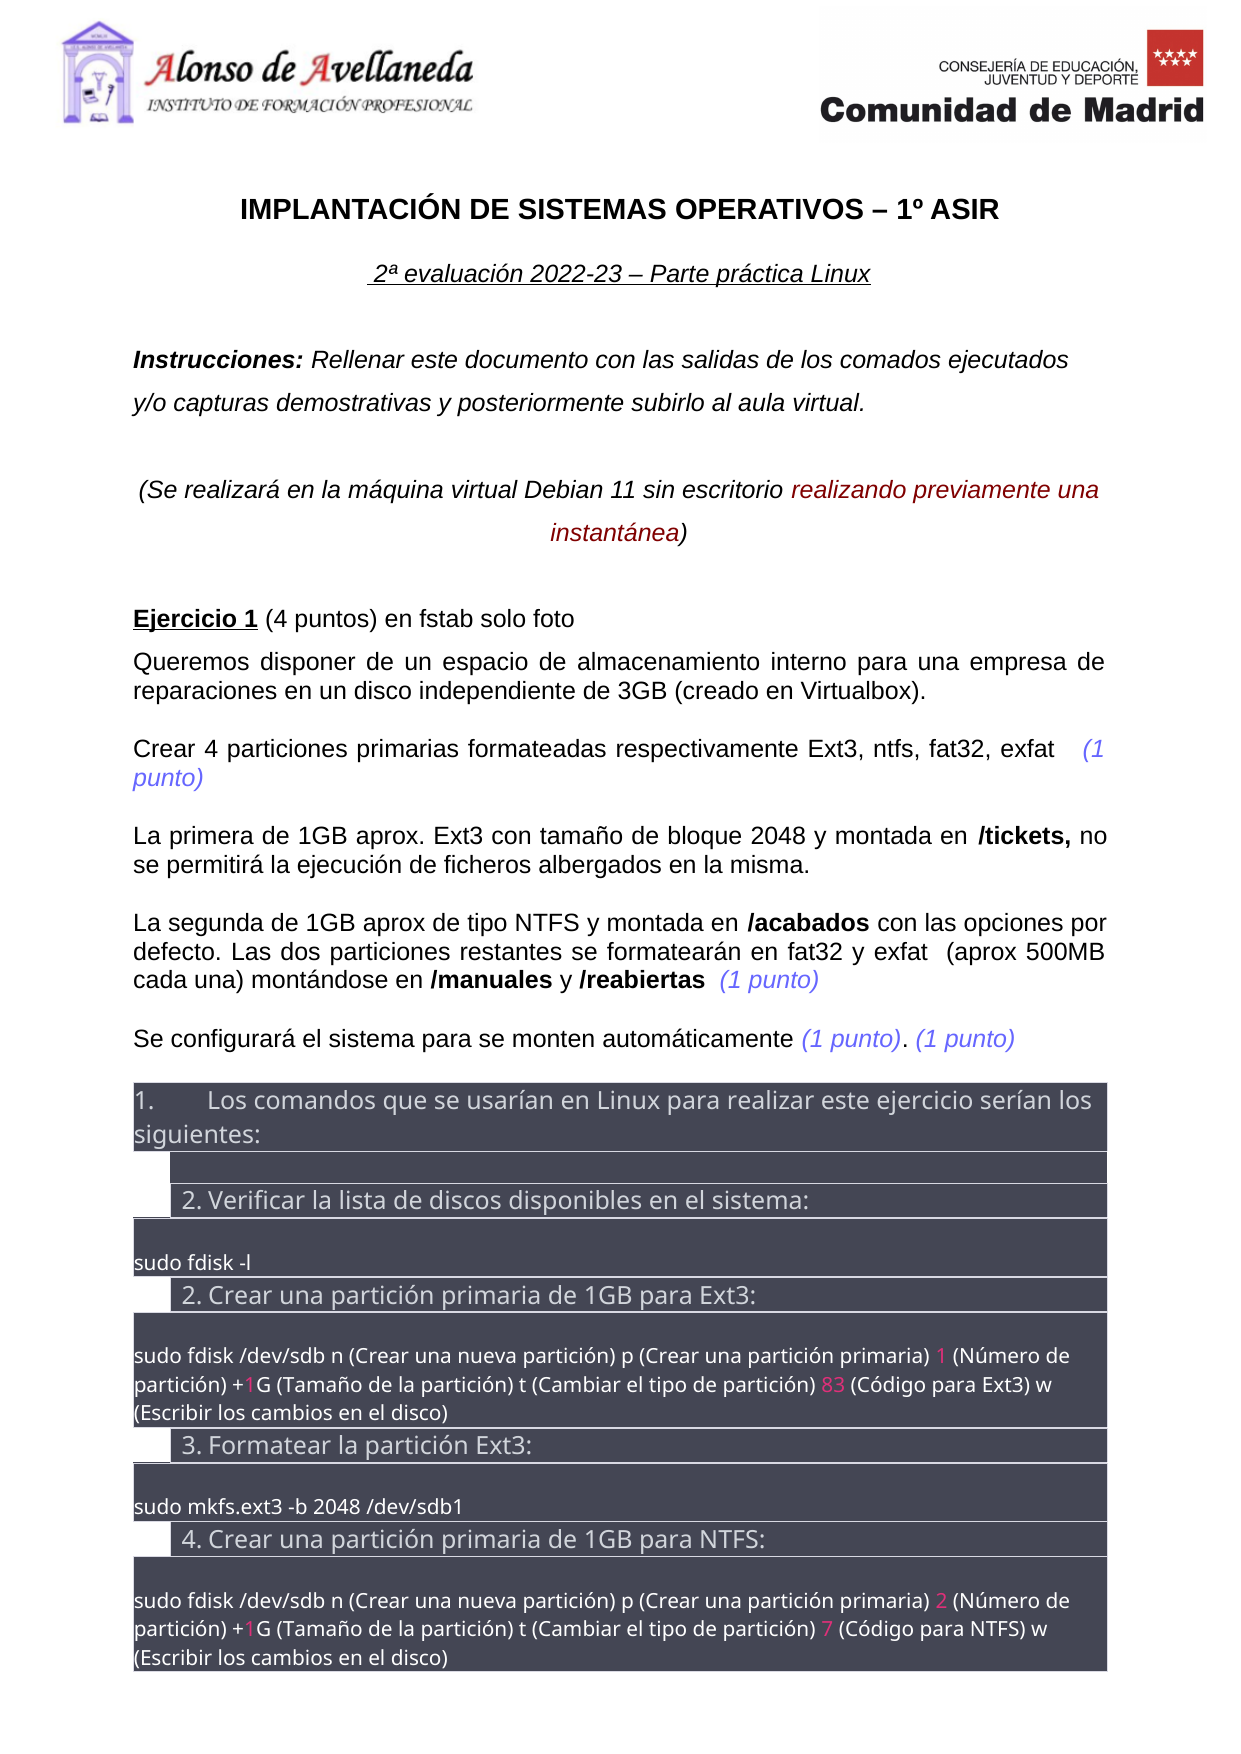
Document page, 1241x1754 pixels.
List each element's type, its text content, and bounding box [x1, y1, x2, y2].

text Se configurará el sistema para se monten automáticamente (1 punto). (1 punto) [133, 1024, 1107, 1052]
text La primera de 1GB aprox. Ext3 con tamaño de bloque 2048 y montada en /tickets, no se permitirá la ejecución de ficheros albergados en la misma. [133, 821, 1107, 878]
text (Se realizará en la máquina virtual Debian 11 sin escritorio realizando previamente una instantánea) [133, 474, 1107, 546]
text sudo fdisk /dev/sdb n (Crear una nueva partición) p (Crear una partición primaria) 2 (Número de partición) +1G (Tamaño de la partición) t (Cambiar el tipo de partición) 7 (Código para NTFS) w (Escribir los cambios en el disco) [134, 1585, 1107, 1671]
text sudo mkfs.ext3 -b 2048 /dev/sdb1 [134, 1492, 1107, 1521]
text Instrucciones: Rellenar este documento con las salidas de los comados ejecutados y/o capturas demostrativas y posteriormente subirlo al aula virtual. [133, 345, 1107, 417]
text sudo fdisk -l [134, 1247, 1107, 1276]
text 2ª evaluación 2022-23 – Parte práctica Linux [133, 259, 1107, 288]
list Los comandos que se usarían en Linux para realizar este ejercicio serían los siguientes: [134, 1083, 1107, 1151]
list Verificar la lista de discos disponibles en el sistema: [171, 1184, 1107, 1217]
text Queremos disponer de un espacio de almacenamiento interno para una empresa de reparaciones en un disco independiente de 3GB (creado en Virtualbox). [133, 647, 1107, 704]
list Crear una partición primaria de 1GB para NTFS: [171, 1522, 1107, 1556]
list Crear una partición primaria de 1GB para Ext3: [171, 1278, 1107, 1311]
text Crear 4 particiones primarias formateadas respectivamente Ext3, ntfs, fat32, exfat (1 punto) [133, 734, 1107, 792]
text Ejercicio 1 (4 puntos) en fstab solo foto [133, 604, 1107, 633]
picture [818, 6, 1207, 143]
picture [48, 17, 488, 139]
text IMPLANTACIÓN DE SISTEMAS OPERATIVOS – 1º ASIR [133, 192, 1107, 225]
list Formatear la partición Ext3: [171, 1429, 1107, 1462]
text sudo fdisk /dev/sdb n (Crear una nueva partición) p (Crear una partición primaria) 1 (Número de partición) +1G (Tamaño de la partición) t (Cambiar el tipo de partición) 83 (Código para Ext3) w (Escribir los cambios en el disco) [134, 1341, 1107, 1427]
text La segunda de 1GB aprox de tipo NTFS y montada en /acabados con las opciones por defecto. Las dos particiones restantes se formatearán en fat32 y exfat (aprox 500MB cada una) montándose en /manuales y /reabiertas (1 punto) [133, 908, 1107, 994]
